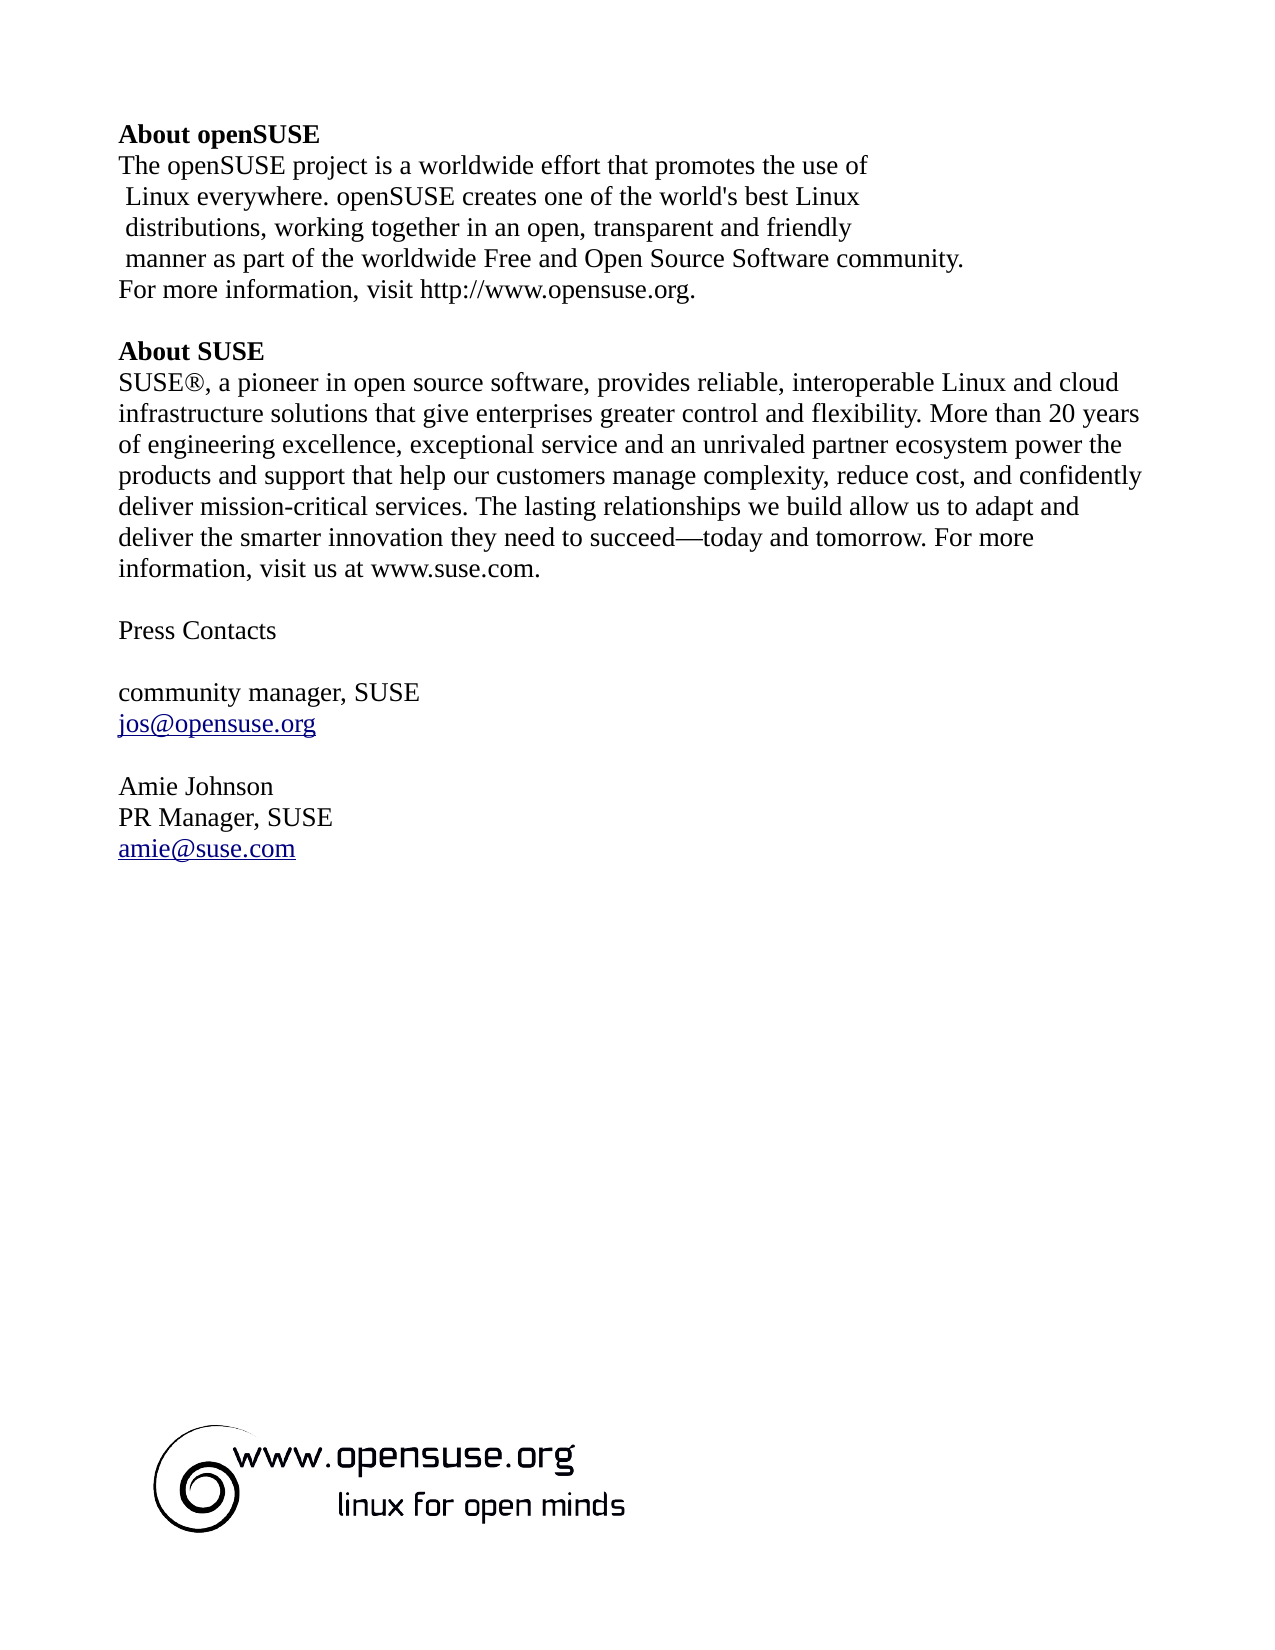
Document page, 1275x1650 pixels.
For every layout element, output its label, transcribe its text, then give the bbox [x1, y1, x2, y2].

text SUSE®, a pioneer in open source software, provides reliable, interoperable Linux and cloud infrastructure solutions that give enterprises greater control and flexibility. More than 20 years of engineering excellence, exceptional service and an unrivaled partner ecosystem power the products and support that help our customers manage complexity, reduce cost, and confidently deliver mission-critical services. The lasting relationships we build allow us to adapt and deliver the smarter innovation they need to succeed—today and tomorrow. For more information, visit us at www.suse.com. [118, 366, 1157, 584]
text The openSUSE project is a worldwide effort that promotes the use of [118, 149, 1157, 180]
text About openSUSE [118, 118, 1157, 149]
text About SUSE [118, 335, 1157, 366]
text For more information, visit http://www.opensuse.org. [118, 273, 1157, 304]
text amie@suse.com [118, 832, 1157, 863]
text Linux everywhere. openSUSE creates one of the world's best Linux [118, 180, 1157, 211]
text Amie Johnson [118, 770, 1157, 801]
text Press Contacts [118, 615, 1157, 646]
text PR Manager, SUSE [118, 801, 1157, 832]
text distributions, working together in an open, transparent and friendly [118, 211, 1157, 242]
text jos@opensuse.org [118, 708, 1157, 739]
picture [118, 1399, 1157, 1547]
text manner as part of the worldwide Free and Open Source Software community. [118, 242, 1157, 273]
text community manager, SUSE [118, 677, 1157, 708]
